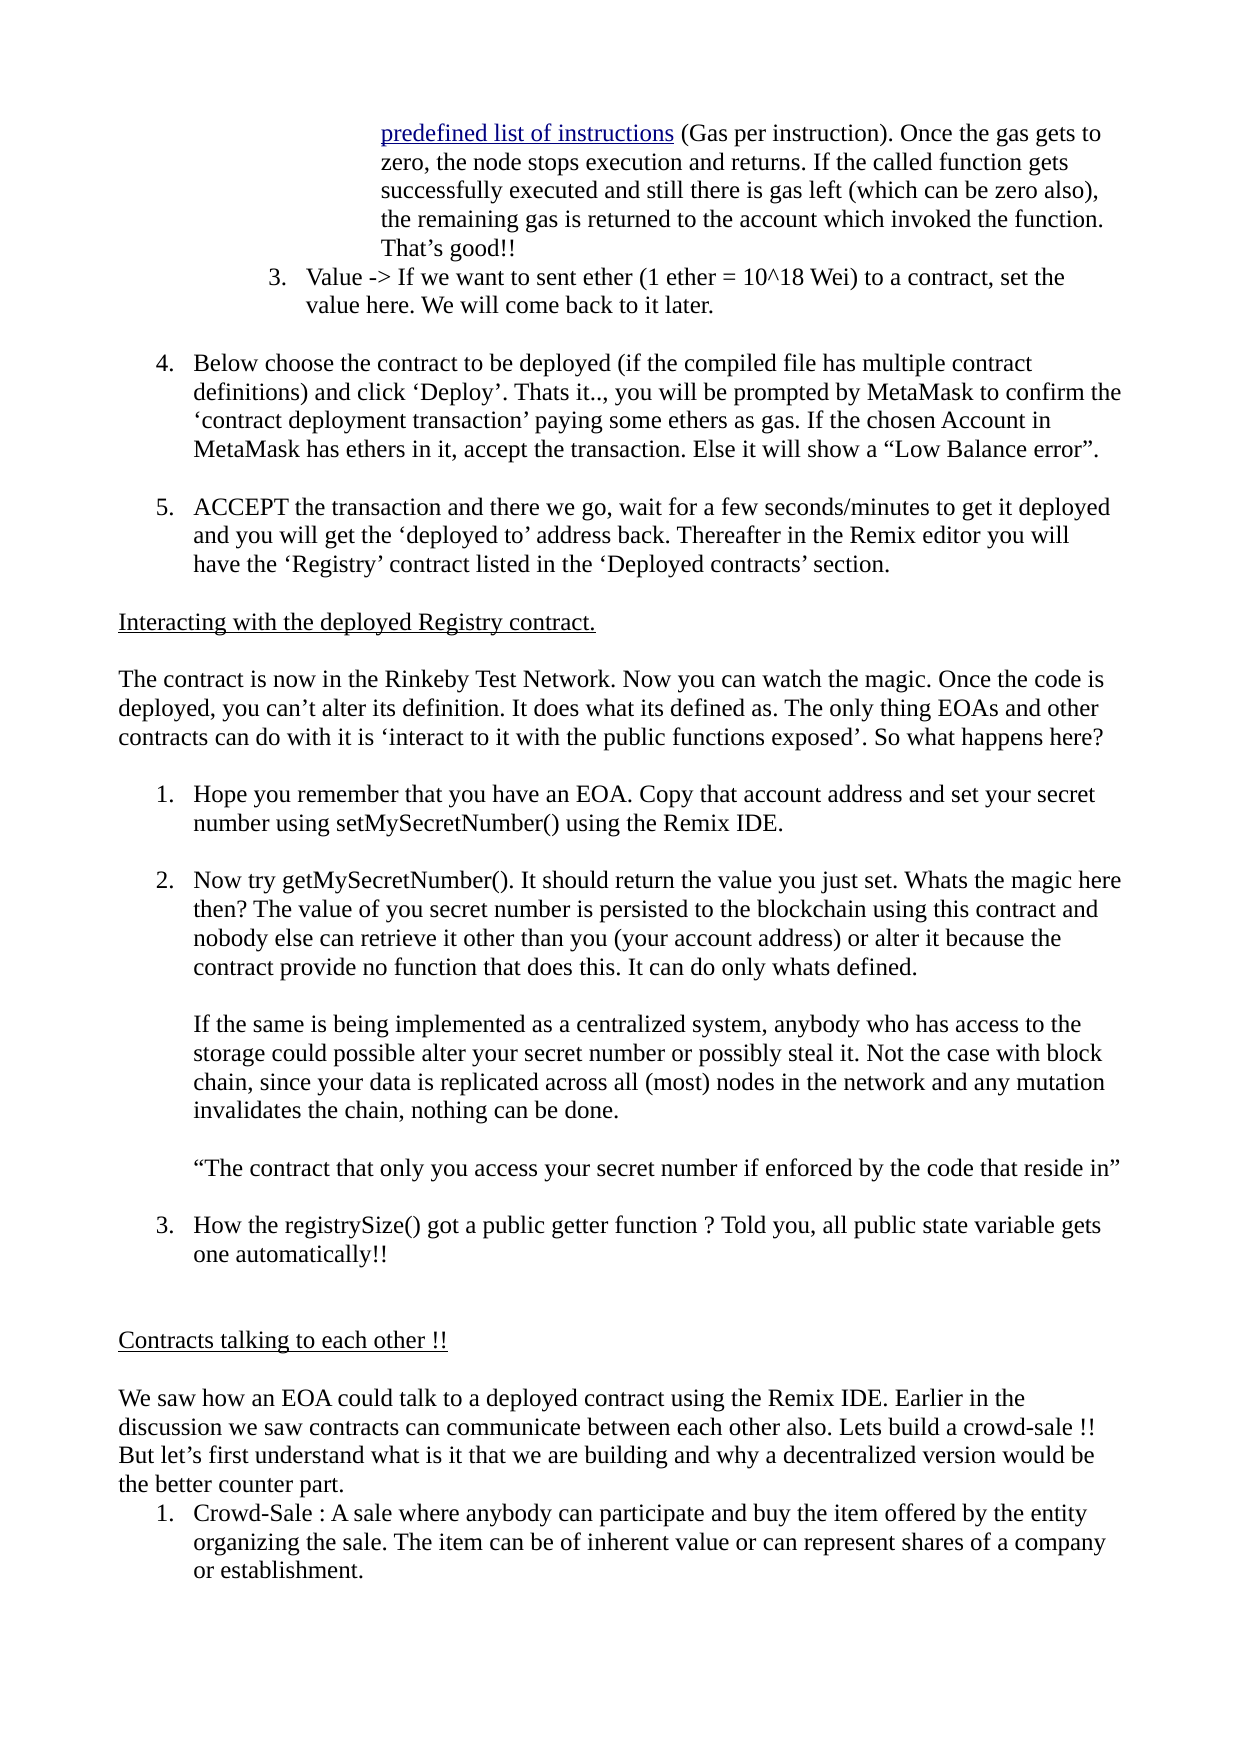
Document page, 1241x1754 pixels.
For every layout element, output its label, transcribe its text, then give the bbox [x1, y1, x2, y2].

list Hope you remember that you have an EOA. Copy that account address and set your secret number using setMySecretNumber() using the Remix IDE. [156, 779, 1122, 837]
text Contracts talking to each other !! [118, 1326, 1122, 1354]
list Below choose the contract to be deployed (if the compiled file has multiple contract definitions) and click ‘Deploy’. Thats it.., you will be prompted by MetaMask to confirm the ‘contract deployment transaction’ paying some ethers as gas. If the chosen Account in MetaMask has ethers in it, accept the transaction. Else it will show a “Low Balance error”. [156, 348, 1122, 463]
list predefined list of instructions (Gas per instruction). Once the gas gets to zero, the node stops execution and returns. If the called function gets successfully executed and still there is gas left (which can be zero also), the remaining gas is returned to the account which invoked the function. That’s good!! [343, 118, 1122, 262]
list If the same is being implemented as a centralized system, anybody who has access to the storage could possible alter your secret number or possibly steal it. Not the case with block chain, since your data is replicated across all (most) nodes in the network and any mutation invalidates the chain, nothing can be done. [156, 1009, 1122, 1124]
list or establishment. [156, 1556, 1122, 1584]
text We saw how an EOA could talk to a deployed contract using the Remix IDE. Earlier in the discussion we saw contracts can communicate between each other also. Lets build a crowd-sale !! [118, 1383, 1122, 1441]
list Crowd-Sale : A sale where anybody can participate and buy the item offered by the entity organizing the sale. The item can be of inherent value or can represent shares of a company [156, 1498, 1122, 1556]
list How the registrySize() got a public getter function ? Told you, all public state variable gets one automatically!! [156, 1211, 1122, 1268]
text Interacting with the deployed Registry contract. [118, 607, 1122, 636]
text The contract is now in the Rinkeby Test Network. Now you can watch the magic. Once the code is deployed, you can’t alter its definition. It does what its defined as. The only thing EOAs and other contracts can do with it is ‘interact to it with the public functions exposed’. So what happens here? [118, 664, 1122, 751]
list “The contract that only you access your secret number if enforced by the code that reside in” [156, 1153, 1122, 1182]
text But let’s first understand what is it that we are building and why a decentralized version would be the better counter part. [118, 1441, 1122, 1498]
list ACCEPT the transaction and there we go, wait for a few seconds/minutes to get it deployed and you will get the ‘deployed to’ address back. Thereafter in the Remix editor you will have the ‘Registry’ contract listed in the ‘Deployed contracts’ section. [156, 492, 1122, 578]
list Now try getMySecretNumber(). It should return the value you just set. Whats the magic here then? The value of you secret number is persisted to the blockchain using this contract and nobody else can retrieve it other than you (your account address) or alter it because the contract provide no function that does this. It can do only whats defined. [156, 866, 1122, 981]
list Value -> If we want to sent ether (1 ether = 10^18 Wei) to a contract, set the value here. We will come back to it later. [268, 262, 1122, 319]
